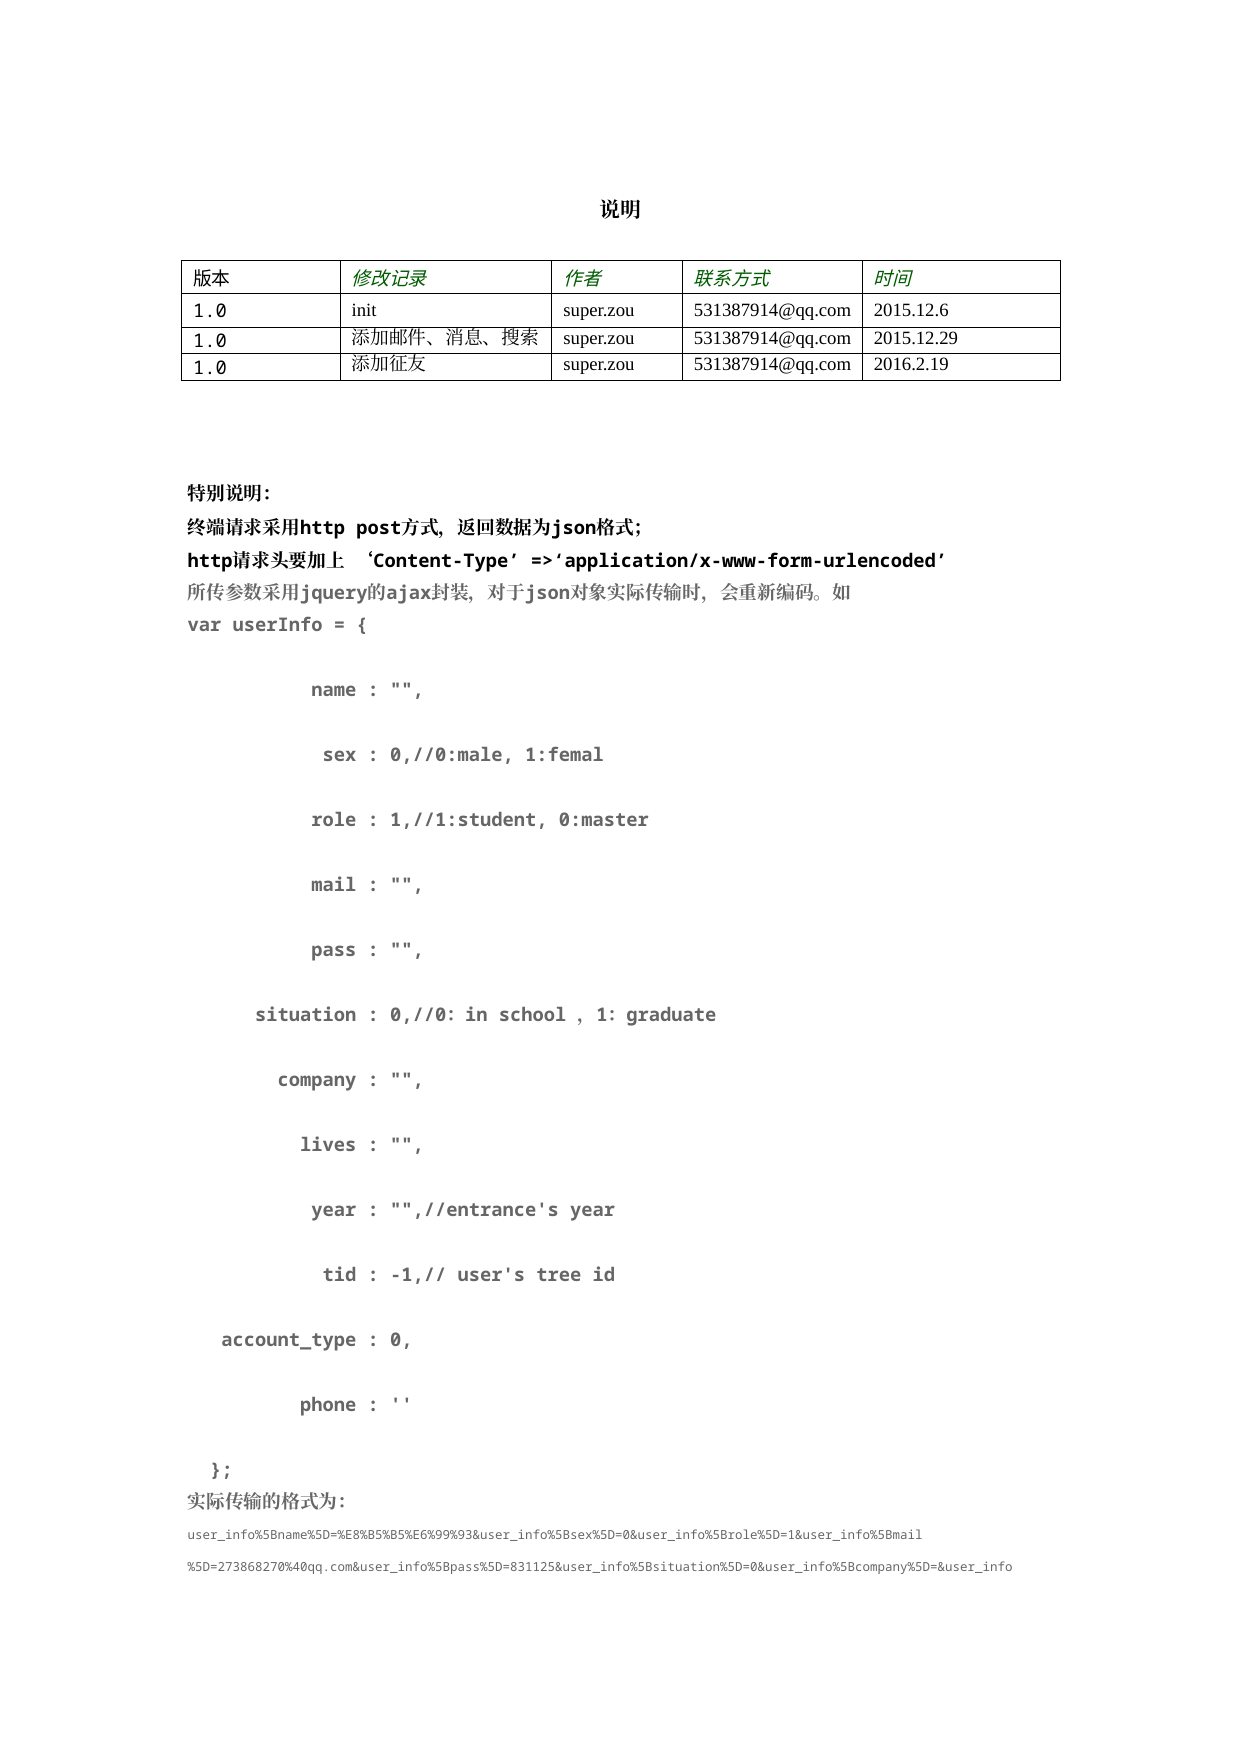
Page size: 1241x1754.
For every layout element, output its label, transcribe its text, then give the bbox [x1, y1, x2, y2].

table_cell 531387914@qq.com [683, 294, 862, 327]
text name : "", [187, 673, 1053, 706]
table_cell 添加征友 [341, 354, 551, 380]
table_cell 添加邮件、消息、搜索 [341, 328, 551, 353]
table_cell init [341, 294, 551, 327]
text phone : '' [187, 1388, 1053, 1421]
table_cell 2016.2.19 [863, 354, 1060, 380]
table_cell 1.0 [182, 354, 340, 380]
table_cell 2015.12.6 [863, 294, 1060, 327]
table_cell 1.0 [182, 294, 340, 327]
text 说明 [187, 194, 1053, 227]
text }; [187, 1453, 1053, 1486]
text year : "",//entrance's year [187, 1193, 1053, 1226]
table_cell 531387914@qq.com [683, 354, 862, 380]
table_cell super.zou [552, 354, 682, 380]
table_header 时间 [863, 261, 1060, 293]
table_cell 2015.12.29 [863, 328, 1060, 353]
text situation : 0,//0：in school ，1：graduate [187, 998, 1053, 1031]
text account_type : 0, [187, 1323, 1053, 1356]
text lives : "", [187, 1128, 1053, 1161]
table_header 版本 [182, 261, 340, 293]
text 终端请求采用http post方式，返回数据为json格式； [187, 511, 1053, 543]
text 所传参数采用jquery的ajax封装，对于json对象实际传输时，会重新编码。如 [187, 576, 1053, 608]
text 特别说明： [187, 478, 1053, 511]
table_cell super.zou [552, 328, 682, 353]
text role : 1,//1:student, 0:master [187, 803, 1053, 836]
text company : "", [187, 1063, 1053, 1096]
text user_info%5Bname%5D=%E8%B5%B5%E6%99%93&user_info%5Bsex%5D=0&user_info%5Brole%5D=1&user_info%5Bmail%5D=273868270%40qq.com&user_info%5Bpass%5D=831125&user_info%5Bsituation%5D=0&user_info%5Bcompany%5D=&user_info [187, 1518, 1053, 1583]
text mail : "", [187, 868, 1053, 901]
table_header 作者 [552, 261, 682, 293]
text var userInfo = { [187, 608, 1053, 641]
table_header 修改记录 [341, 261, 551, 293]
table_cell 531387914@qq.com [683, 328, 862, 353]
text 实际传输的格式为： [187, 1486, 1053, 1518]
table_header 联系方式 [683, 261, 862, 293]
text http请求头要加上 ‘Content-Type’ =>‘application/x-www-form-urlencoded’ [187, 543, 1053, 576]
text tid : -1,// user's tree id [187, 1258, 1053, 1291]
text sex : 0,//0:male, 1:femal [187, 738, 1053, 771]
text pass : "", [187, 933, 1053, 966]
table_cell 1.0 [182, 328, 340, 353]
table_cell super.zou [552, 294, 682, 327]
